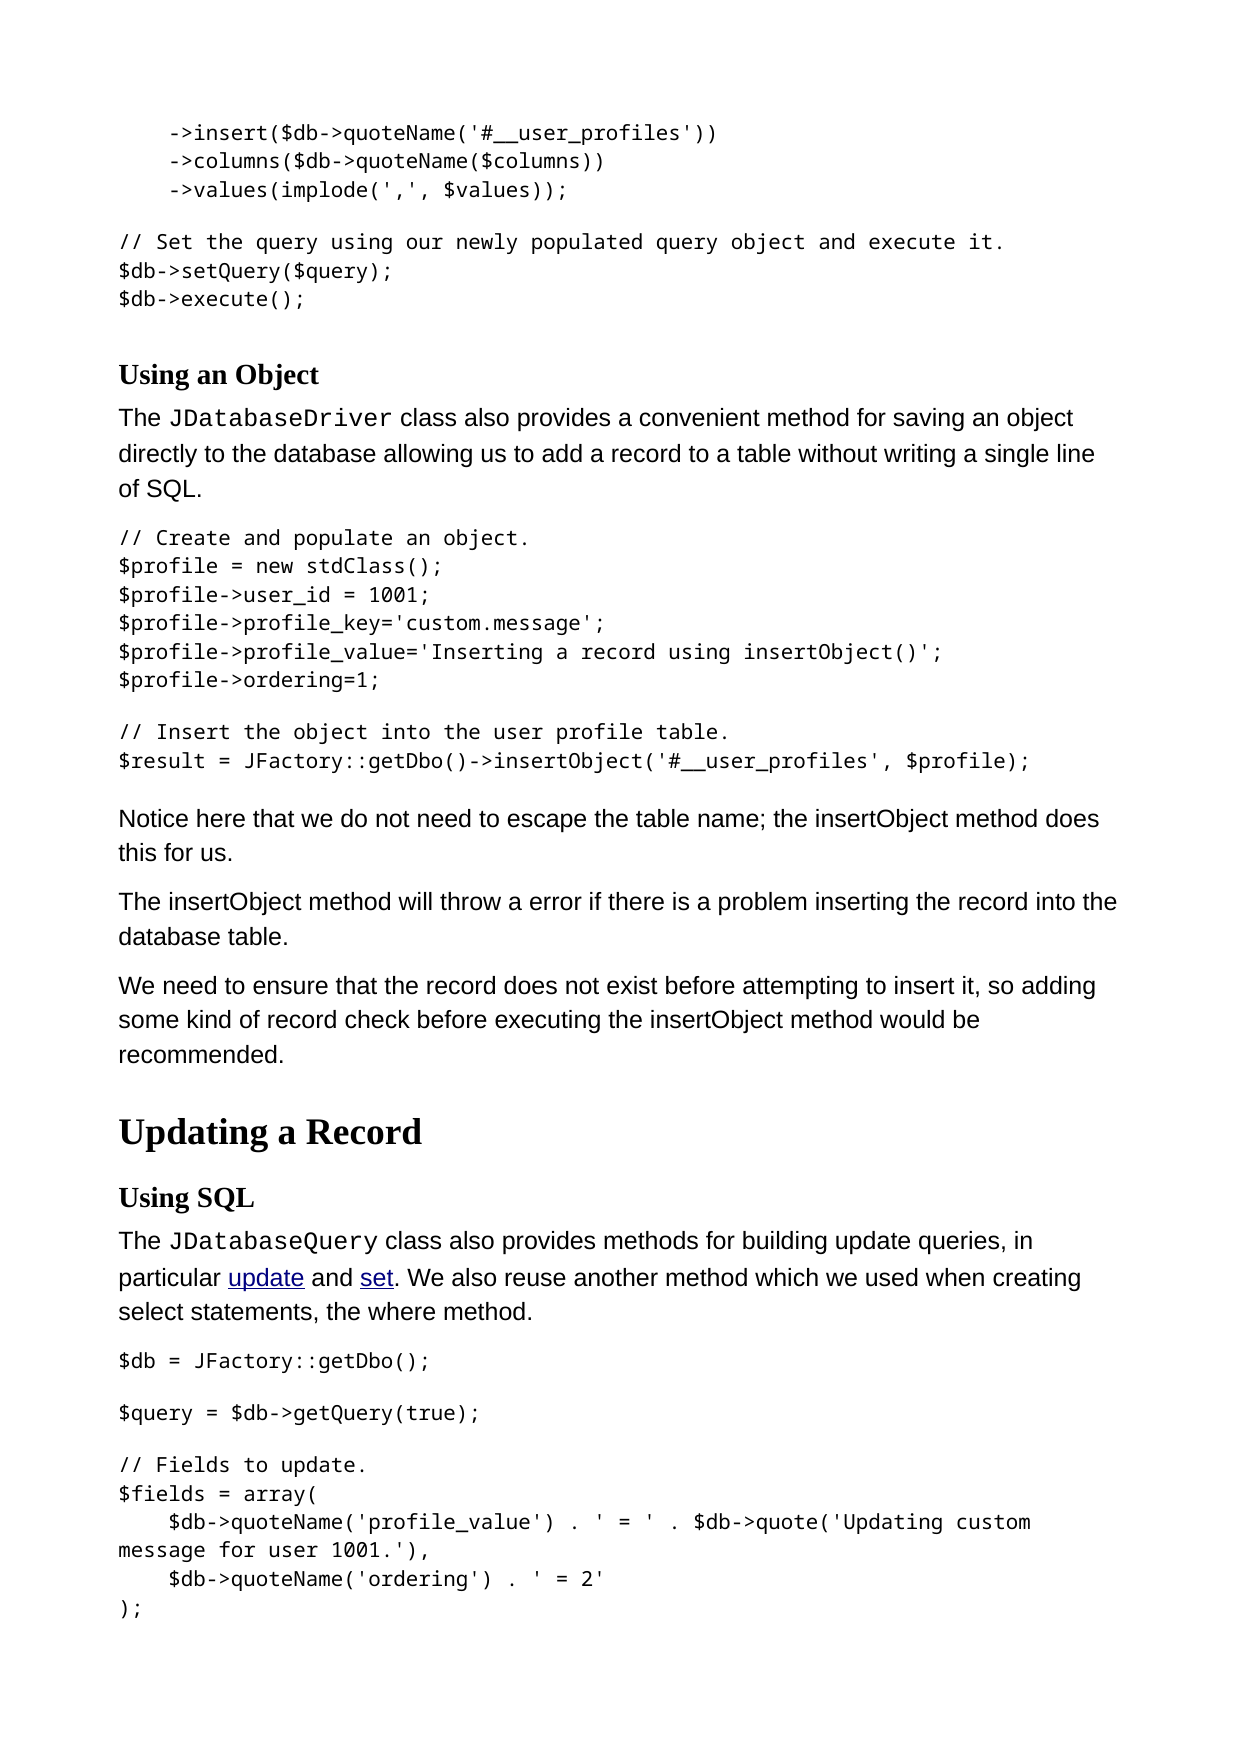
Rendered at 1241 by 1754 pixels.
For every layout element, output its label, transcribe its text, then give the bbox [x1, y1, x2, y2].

text // Create and populate an object. [118, 523, 1122, 551]
text $db->setQuery($query); [118, 256, 1122, 284]
subtitle Using an Object [118, 357, 1122, 390]
text $profile->profile_key='custom.message'; [118, 608, 1122, 637]
text // Set the query using our newly populated query object and execute it. [118, 227, 1122, 256]
text $result = JFactory::getDbo()->insertObject('#__user_profiles', $profile); [118, 746, 1122, 774]
subtitle Using SQL [118, 1180, 1122, 1213]
text The JDatabaseQuery class also provides methods for building update queries, in particular update and set. We also reuse another method which we used when creating select statements, the where method. [118, 1226, 1122, 1326]
text $db = JFactory::getDbo(); [118, 1346, 1122, 1374]
text We need to ensure that the record does not exist before attempting to insert it, so adding some kind of record check before executing the insertObject method would be recommended. [118, 971, 1122, 1068]
text ->columns($db->quoteName($columns)) [118, 147, 1122, 175]
text The insertObject method will throw a error if there is a problem inserting the record into the database table. [118, 887, 1122, 950]
text ); [118, 1593, 1122, 1621]
text $query = $db->getQuery(true); [118, 1398, 1122, 1427]
text $db->quoteName('ordering') . ' = 2' [118, 1564, 1122, 1593]
text // Insert the object into the user profile table. [118, 717, 1122, 746]
text $fields = array( [118, 1479, 1122, 1507]
text $profile->profile_value='Inserting a record using insertObject()'; [118, 637, 1122, 665]
text $profile = new stdClass(); [118, 551, 1122, 580]
text $db->quoteName('profile_value') . ' = ' . $db->quote('Updating custom message for user 1001.'), [118, 1507, 1122, 1564]
text $profile->ordering=1; [118, 665, 1122, 694]
text $profile->user_id = 1001; [118, 580, 1122, 608]
text $db->execute(); [118, 284, 1122, 313]
text // Fields to update. [118, 1450, 1122, 1479]
text ->values(implode(',', $values)); [118, 175, 1122, 204]
text Notice here that we do not need to escape the table name; the insertObject method does this for us. [118, 804, 1122, 867]
text ->insert($db->quoteName('#__user_profiles')) [118, 118, 1122, 147]
text The JDatabaseDriver class also provides a convenient method for saving an object directly to the database allowing us to add a record to a table without writing a single line of SQL. [118, 403, 1122, 503]
subtitle Updating a Record [118, 1109, 1122, 1153]
